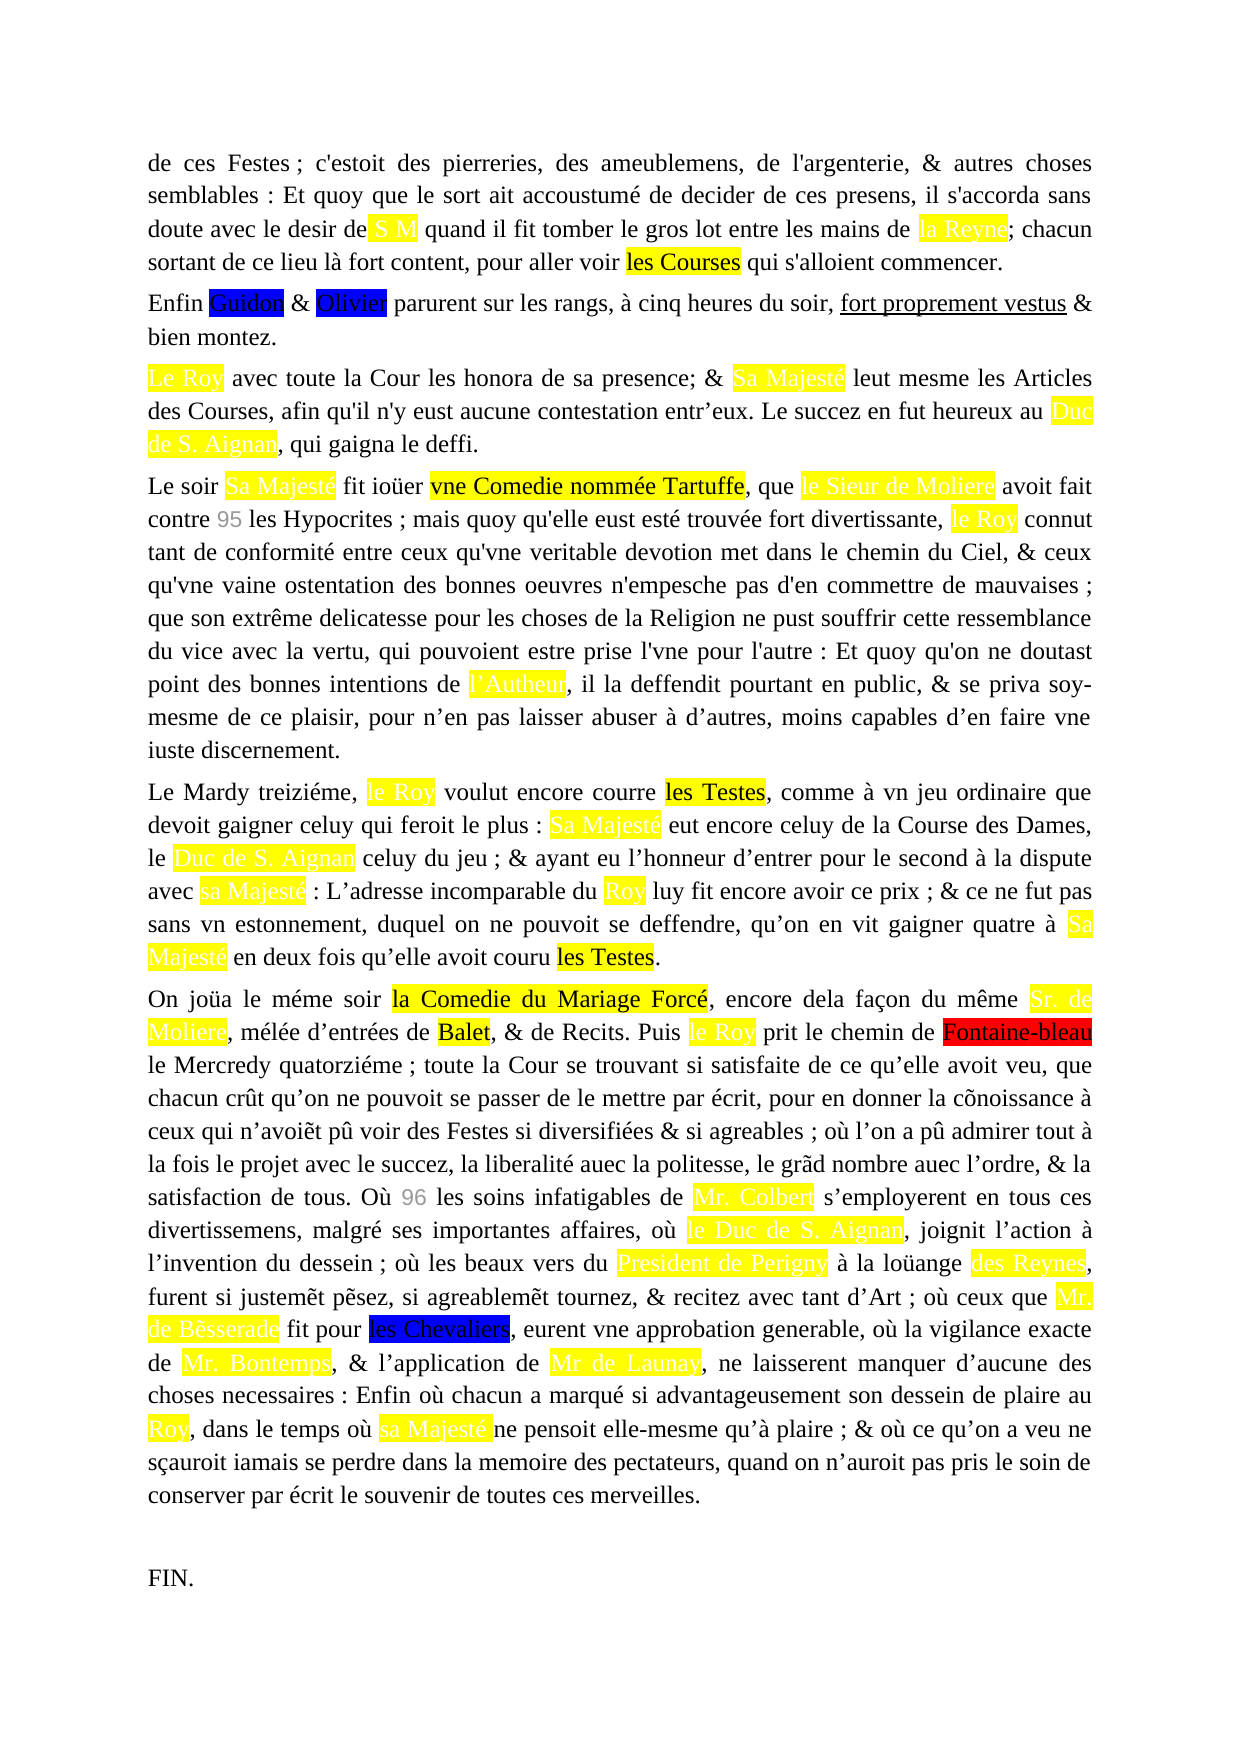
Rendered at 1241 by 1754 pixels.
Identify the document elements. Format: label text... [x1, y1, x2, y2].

text Le Roy avec toute la Cour les honora de sa presence; & Sa Majesté leut mesme les Articles des Courses, afin qu'il n'y eust aucune contestation entr’eux. Le succez en fut heureux au Duc de S. Aignan, qui gaigna le deffi. [148, 363, 1093, 458]
text Le soir Sa Majesté fit ioüer vne Comedie nommée Tartuffe, que le Sieur de Moliere avoit fait contre 95 les Hypocrites ; mais quoy qu'elle eust esté trouvée fort divertissante, le Roy connut tant de conformité entre ceux qu'vne veritable devotion met dans le chemin du Ciel, & ceux qu'vne vaine ostentation des bonnes oeuvres n'empesche pas d'en commettre de mauvaises ; que son extrême delicatesse pour les choses de la Religion ne pust souffrir cette ressemblance du vice avec la vertu, qui pouvoient estre prise l'vne pour l'autre : Et quoy qu'on ne doutast point des bonnes intentions de l’Autheur, il la deffendit pourtant en public, & se priva soy-mesme de ce plaisir, pour n’en pas laisser abuser à d’autres, moins capables d’en faire vne iuste discernement. [148, 471, 1093, 764]
text On joüa le méme soir la Comedie du Mariage Forcé, encore dela façon du même Sr. de Moliere, mélée d’entrées de Balet, & de Recits. Puis le Roy prit le chemin de Fontaine-bleau le Mercredy quatorziéme ; toute la Cour se trouvant si satisfaite de ce qu’elle avoit veu, que chacun crût qu’on ne pouvoit se passer de le mettre par écrit, pour en donner la cõnoissance à ceux qui n’avoiẽt pû voir des Festes si diversifiées & si agreables ; où l’on a pû admirer tout à la fois le projet avec le succez, la liberalité auec la politesse, le grãd nombre auec l’ordre, & la satisfaction de tous. Où 96 les soins infatigables de Mr. Colbert s’employerent en tous ces divertissemens, malgré ses importantes affaires, où le Duc de S. Aignan, joignit l’action à l’invention du dessein ; où les beaux vers du President de Perigny à la loüange des Reynes, furent si justemẽt pẽsez, si agreablemẽt tournez, & recitez avec tant d’Art ; où ceux que Mr. de Bẽsserade fit pour les Chevaliers, eurent vne approbation generable, où la vigilance exacte de Mr. Bontemps, & l’application de Mr de Launay, ne laisserent manquer d’aucune des choses necessaires : Enfin où chacun a marqué si advantageusement son dessein de plaire au Roy, dans le temps où sa Majesté ne pensoit elle-mesme qu’à plaire ; & où ce qu’on a veu ne sçauroit iamais se perdre dans la memoire des pectateurs, quand on n’auroit pas pris le soin de conserver par écrit le souvenir de toutes ces merveilles. [148, 984, 1093, 1508]
text de ces Festes ; c'estoit des pierreries, des ameublemens, de l'argenterie, & autres choses semblables : Et quoy que le sort ait accoustumé de decider de ces presens, il s'accorda sans doute avec le desir de S M quand il fit tomber le gros lot entre les mains de la Reyne; chacun sortant de ce lieu là fort content, pour aller voir les Courses qui s'alloient commencer. [148, 148, 1093, 275]
text FIN. [148, 1563, 1093, 1592]
text Le Mardy treiziéme, le Roy voulut encore courre les Testes, comme à vn jeu ordinaire que devoit gaigner celuy qui feroit le plus : Sa Majesté eut encore celuy de la Course des Dames, le Duc de S. Aignan celuy du jeu ; & ayant eu l’honneur d’entrer pour le second à la dispute avec sa Majesté : L’adresse incomparable du Roy luy fit encore avoir ce prix ; & ce ne fut pas sans vn estonnement, duquel on ne pouvoit se deffendre, qu’on en vit gaigner quatre à Sa Majesté en deux fois qu’elle avoit couru les Testes. [148, 777, 1093, 971]
text Enfin Guidon & Olivier parurent sur les rangs, à cinq heures du soir, fort proprement vestus & bien montez. [148, 288, 1093, 350]
